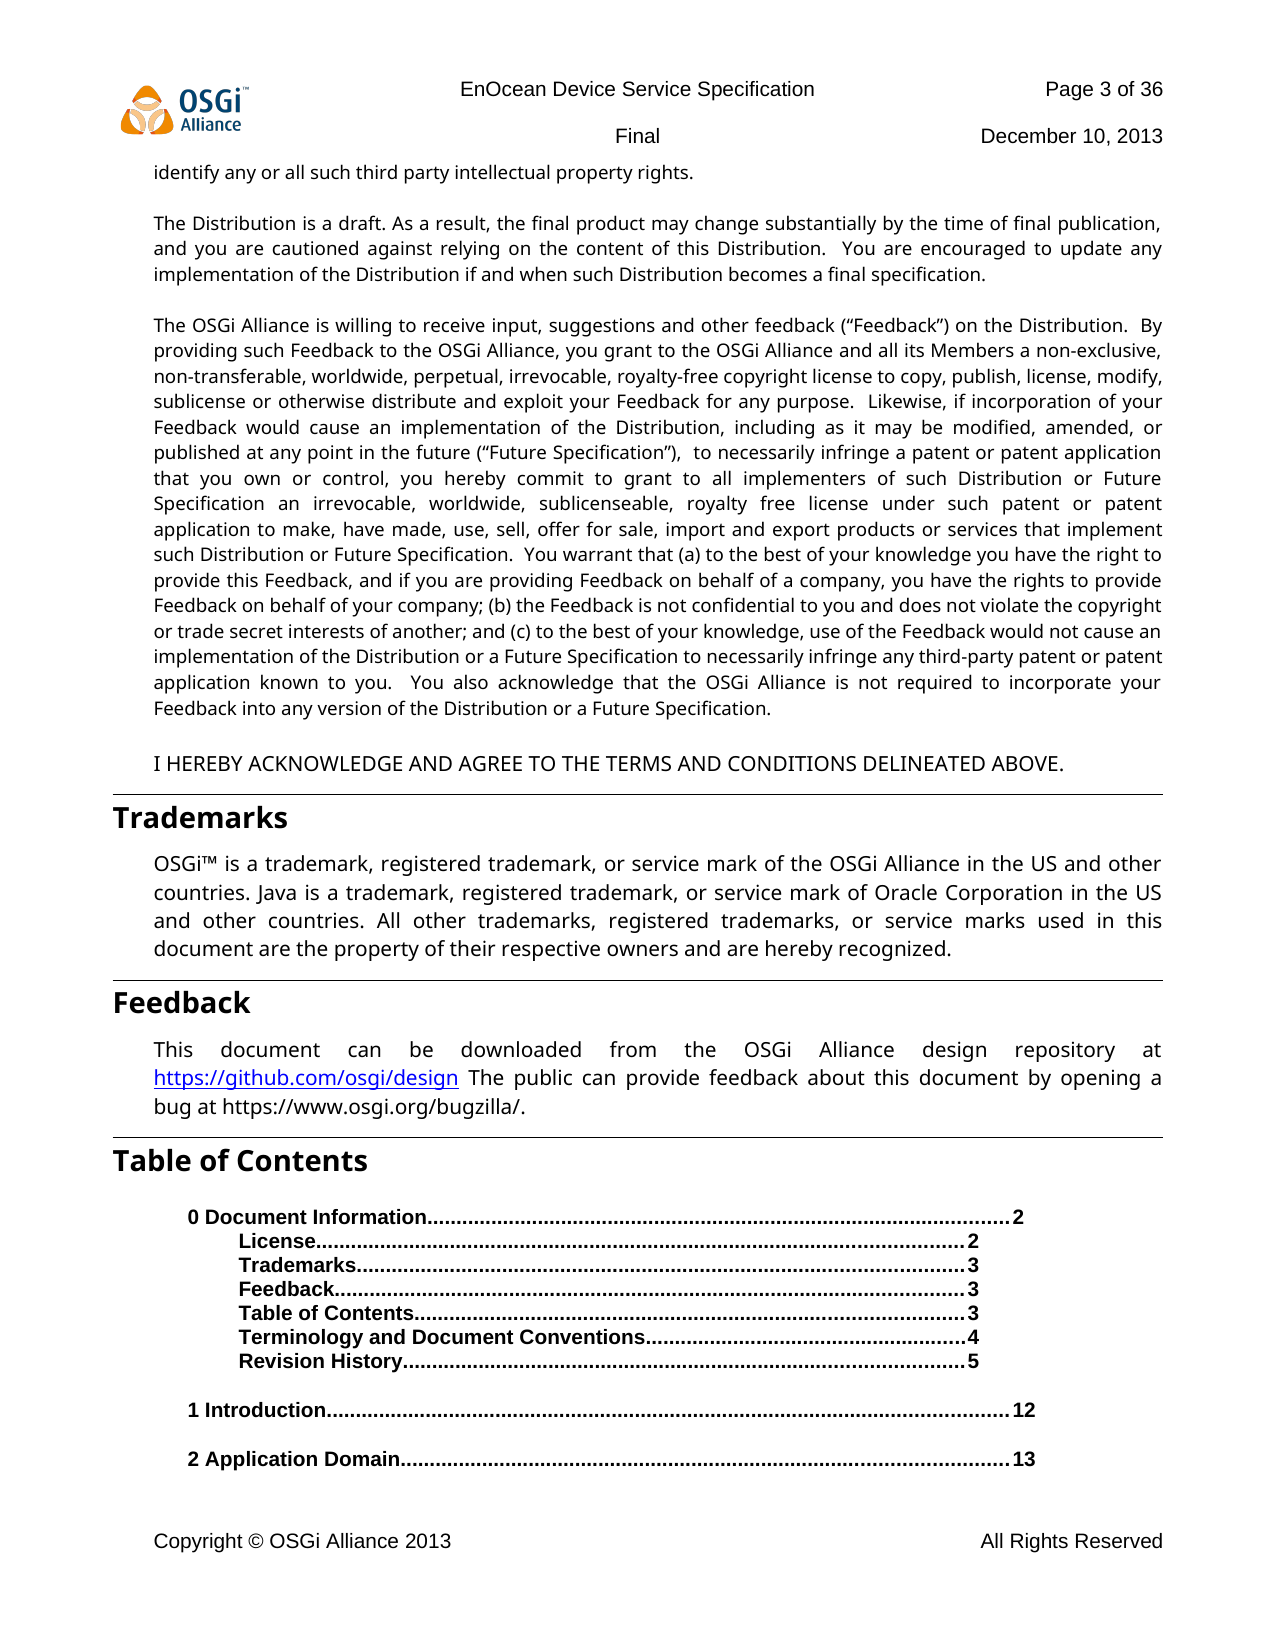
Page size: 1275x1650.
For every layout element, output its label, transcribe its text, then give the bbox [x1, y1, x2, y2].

text Revision History 5 [232, 1348, 1163, 1372]
text OSGi™ is a trademark, registered trademark, or service mark of the OSGi Alliance in the US and other countries. Java is a trademark, registered trademark, or service mark of Oracle Corporation in the US and other countries. All other trademarks, registered trademarks, or service marks used in this document are the property of their respective owners and are hereby recognized. [153, 849, 1163, 963]
subtitle Trademarks [112, 795, 1163, 837]
text This document can be downloaded from the OSGi Alliance design repository at https://github.com/osgi/design The public can provide feedback about this document by opening a bug at https://www.osgi.org/bugzilla/. [153, 1035, 1163, 1120]
text License 2 [232, 1229, 1163, 1253]
text I HEREBY ACKNOWLEDGE AND AGREE TO THE TERMS AND CONDITIONS DELINEATED ABOVE. [153, 749, 1163, 777]
text 2 Application Domain 13 [187, 1446, 1163, 1470]
subtitle Table of Contents [112, 1138, 1163, 1180]
picture [113, 78, 257, 142]
text 0 Document Information 2 [187, 1205, 1163, 1229]
text Feedback 3 [232, 1277, 1163, 1301]
text 1 Introduction 12 [187, 1397, 1163, 1421]
text The Distribution is a draft. As a result, the final product may change substantially by the time of final publication, and you are cautioned against relying on the content of this Distribution. You are encouraged to update any implementation of the Distribution if and when such Distribution becomes a final specification. [153, 210, 1163, 287]
text Table of Contents 3 [232, 1301, 1163, 1324]
text The OSGi Alliance is willing to receive input, suggestions and other feedback (“Feedback”) on the Distribution. By providing such Feedback to the OSGi Alliance, you grant to the OSGi Alliance and all its Members a non-exclusive, non-transferable, worldwide, perpetual, irrevocable, royalty-free copyright license to copy, publish, license, modify, sublicense or otherwise distribute and exploit your Feedback for any purpose. Likewise, if incorporation of your Feedback would cause an implementation of the Distribution, including as it may be modified, amended, or published at any point in the future (“Future Specification”), to necessarily infringe a patent or patent application that you own or control, you hereby commit to grant to all implementers of such Distribution or Future Specification an irrevocable, worldwide, sublicenseable, royalty free license under such patent or patent application to make, have made, use, sell, offer for sale, import and export products or services that implement such Distribution or Future Specification. You warrant that (a) to the best of your knowledge you have the right to provide this Feedback, and if you are providing Feedback on behalf of a company, you have the rights to provide Feedback on behalf of your company; (b) the Feedback is not confidential to you and does not violate the copyright or trade secret interests of another; and (c) to the best of your knowledge, use of the Feedback would not cause an implementation of the Distribution or a Future Specification to necessarily infringe any third-party patent or patent application known to you. You also acknowledge that the OSGi Alliance is not required to incorporate your Feedback into any version of the Distribution or a Future Specification. [153, 312, 1163, 720]
subtitle Feedback [112, 981, 1163, 1022]
text Trademarks 3 [232, 1253, 1163, 1277]
text Terminology and Document Conventions 4 [232, 1324, 1163, 1348]
text identify any or all such third party intellectual property rights. [153, 159, 1163, 184]
